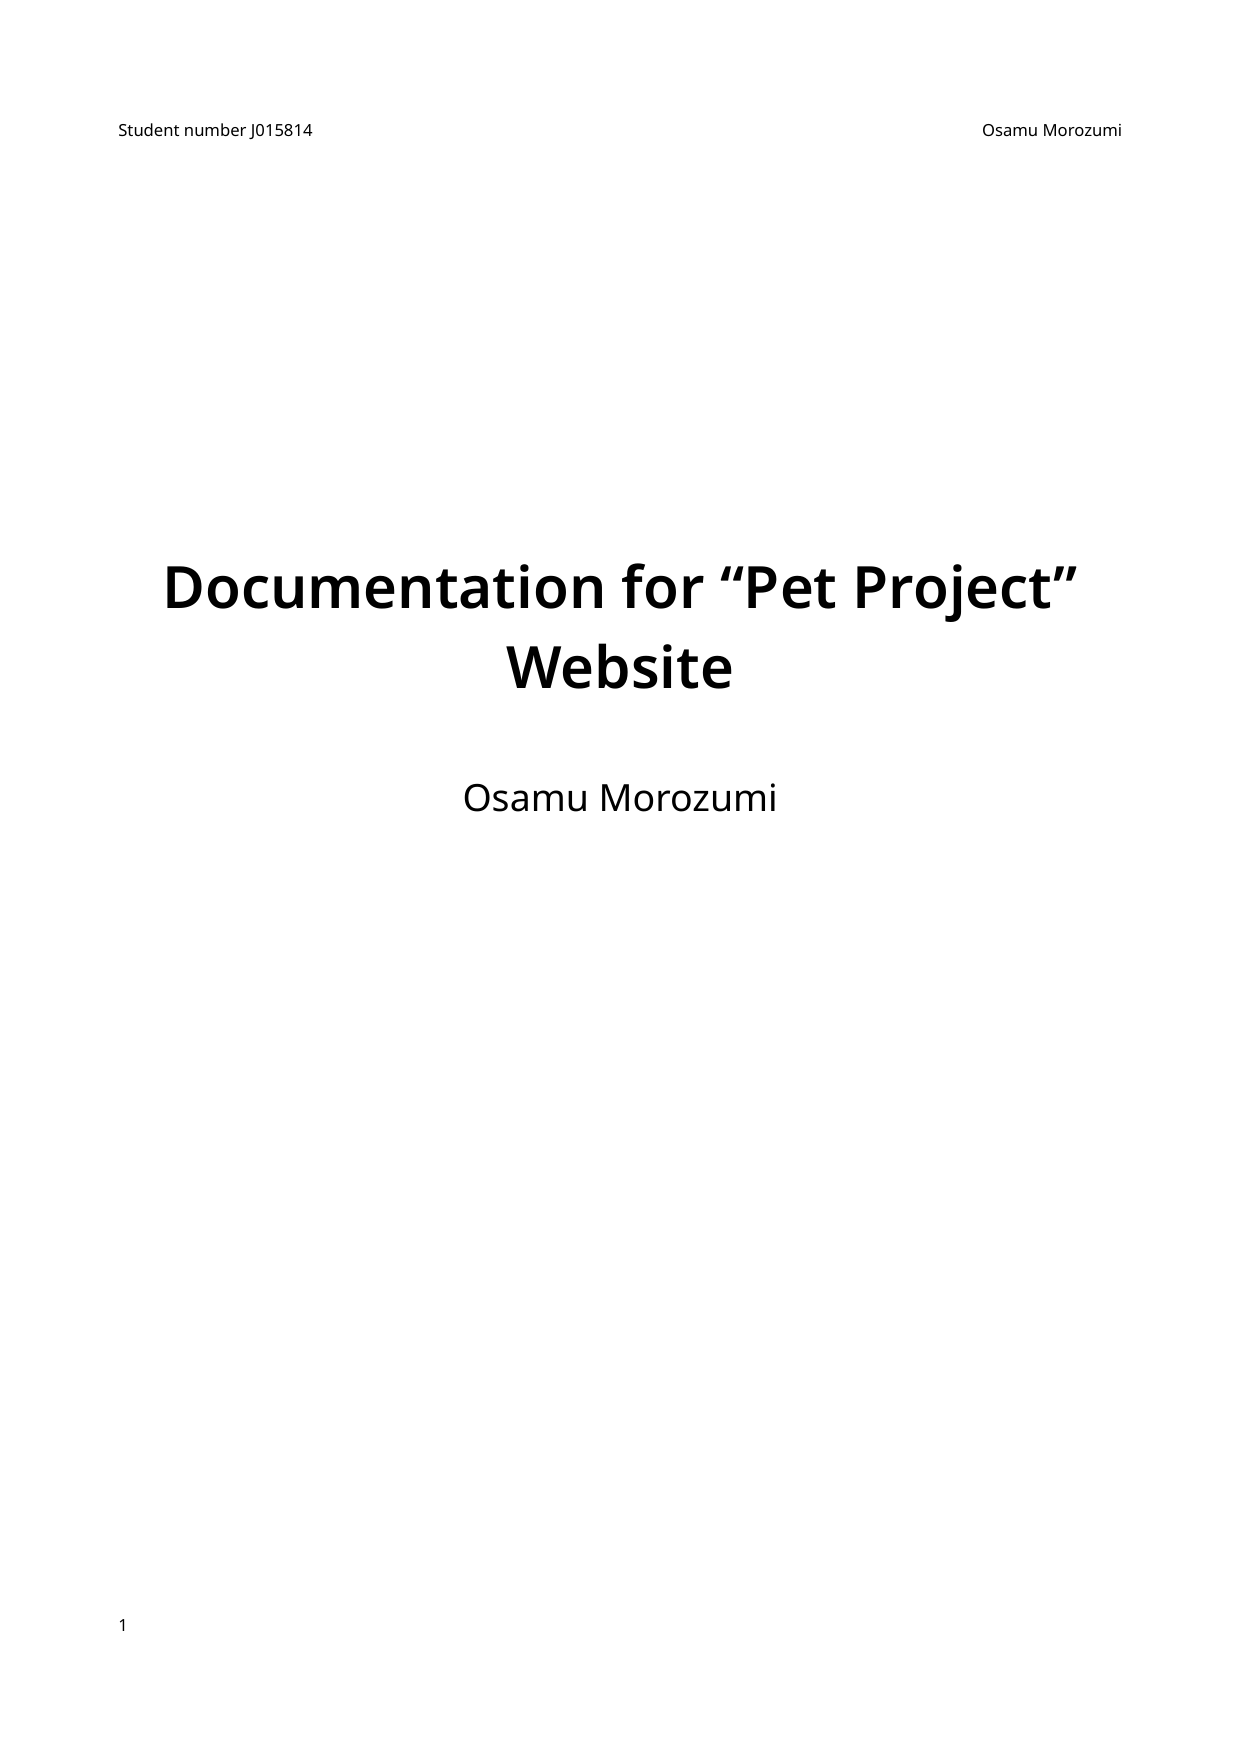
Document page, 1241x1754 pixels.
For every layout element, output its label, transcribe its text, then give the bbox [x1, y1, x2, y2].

title Documentation for “Pet Project” Website [118, 546, 1122, 705]
subtitle Osamu Morozumi [118, 771, 1122, 822]
